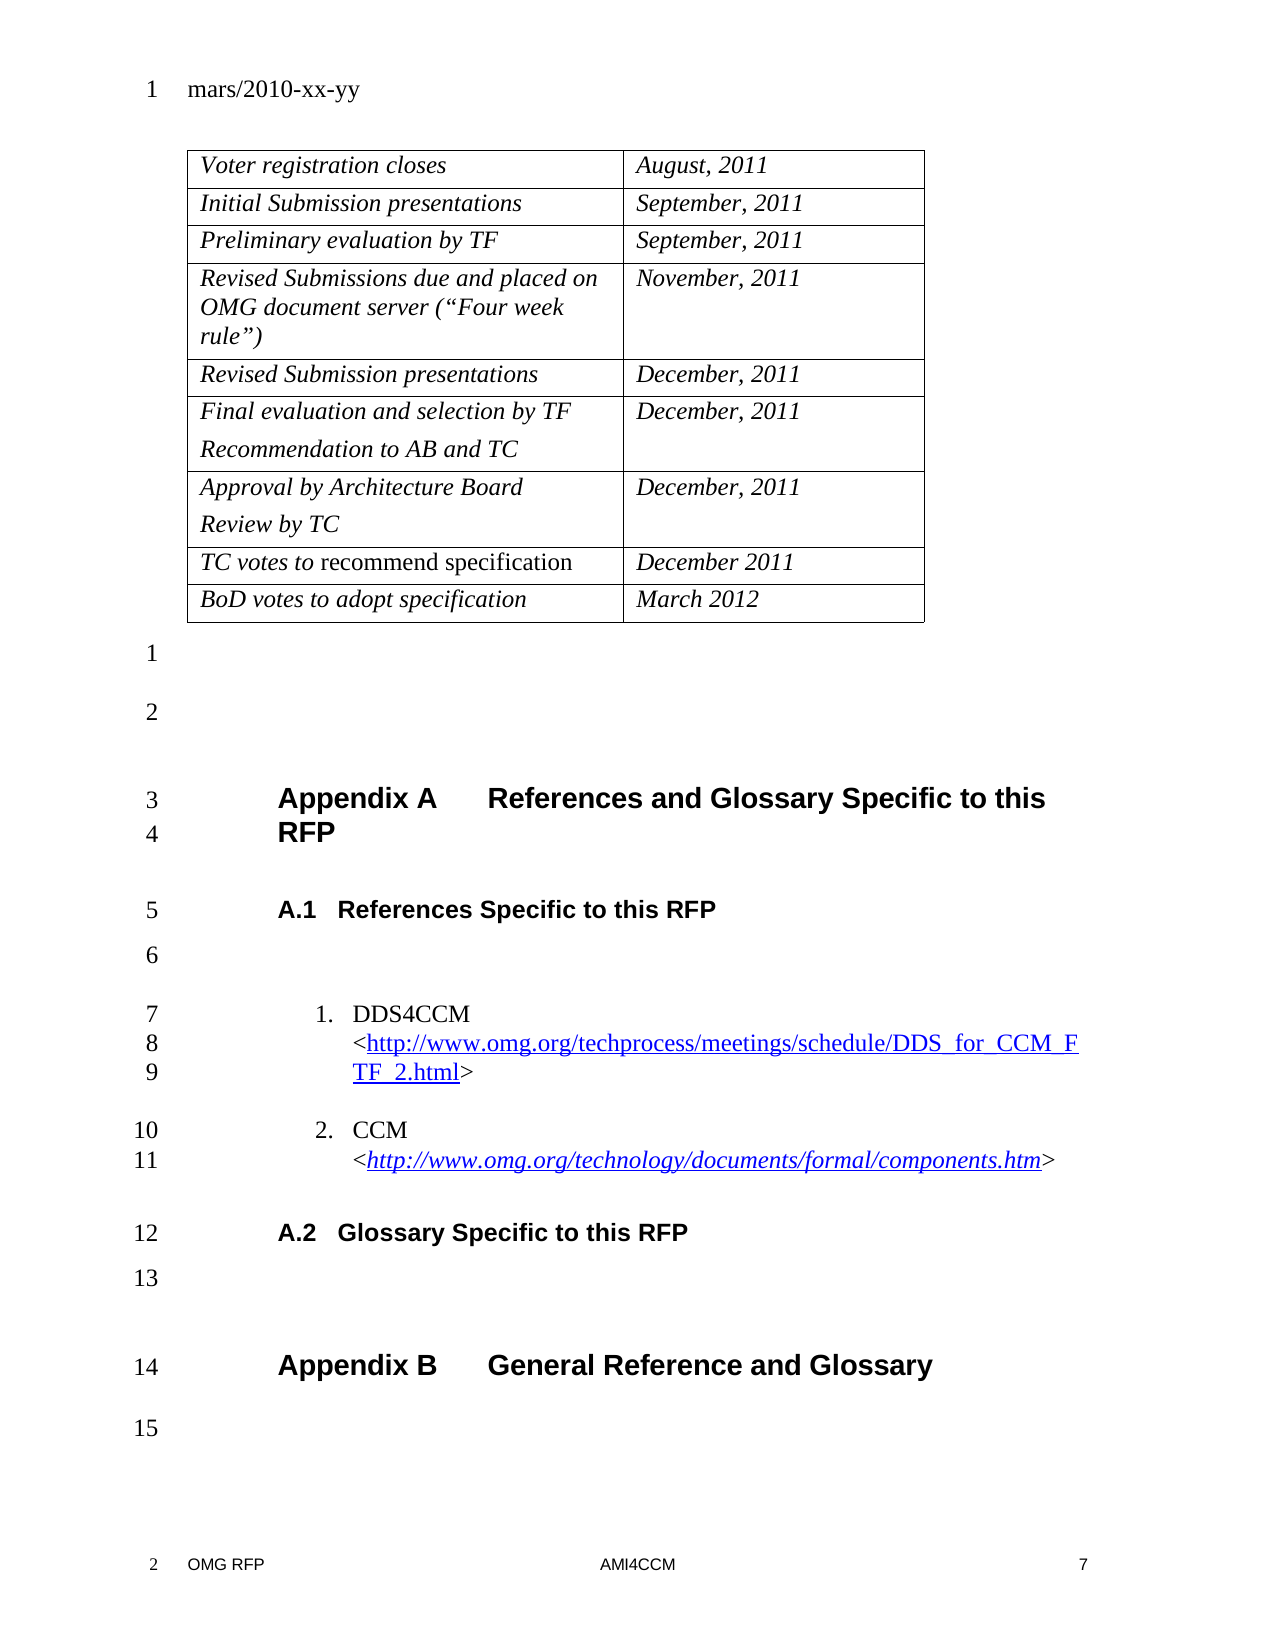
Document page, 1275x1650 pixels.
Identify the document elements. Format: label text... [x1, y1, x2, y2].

subtitle Appendix A References and Glossary Specific to this RFP [187, 782, 1087, 849]
table_cell December 2011 [624, 548, 924, 584]
table_cell August, 2011 [624, 151, 924, 188]
subtitle Appendix B General Reference and Glossary [187, 1349, 1087, 1382]
table_cell Approval by Architecture Board Review by TC [188, 472, 623, 547]
table_cell September, 2011 [624, 226, 924, 263]
table_cell September, 2011 [624, 189, 924, 225]
table_cell Preliminary evaluation by TF [188, 226, 623, 263]
table_cell TC votes to recommend specification [188, 548, 623, 584]
table_cell December, 2011 [624, 397, 924, 471]
table_cell Revised Submissions due and placed on OMG document server (“Four week rule”) [188, 264, 623, 359]
table_cell Initial Submission presentations [188, 189, 623, 225]
table_cell Voter registration closes [188, 151, 623, 188]
list DDS4CCM <http://www.omg.org/techprocess/meetings/schedule/DDS_for_CCM_FTF_2.html> [315, 999, 1087, 1086]
table_cell March 2012 [624, 585, 924, 622]
table_cell November, 2011 [624, 264, 924, 359]
subtitle A.2 Glossary Specific to this RFP [187, 1218, 1087, 1247]
table_cell December, 2011 [624, 360, 924, 396]
list CCM <http://www.omg.org/technology/documents/formal/components.htm> [315, 1116, 1087, 1174]
table_cell Final evaluation and selection by TF Recommendation to AB and TC [188, 397, 623, 471]
table_cell BoD votes to adopt specification [188, 585, 623, 622]
table_cell December, 2011 [624, 472, 924, 547]
table_cell Revised Submission presentations [188, 360, 623, 396]
subtitle A.1 References Specific to this RFP [187, 895, 1087, 924]
